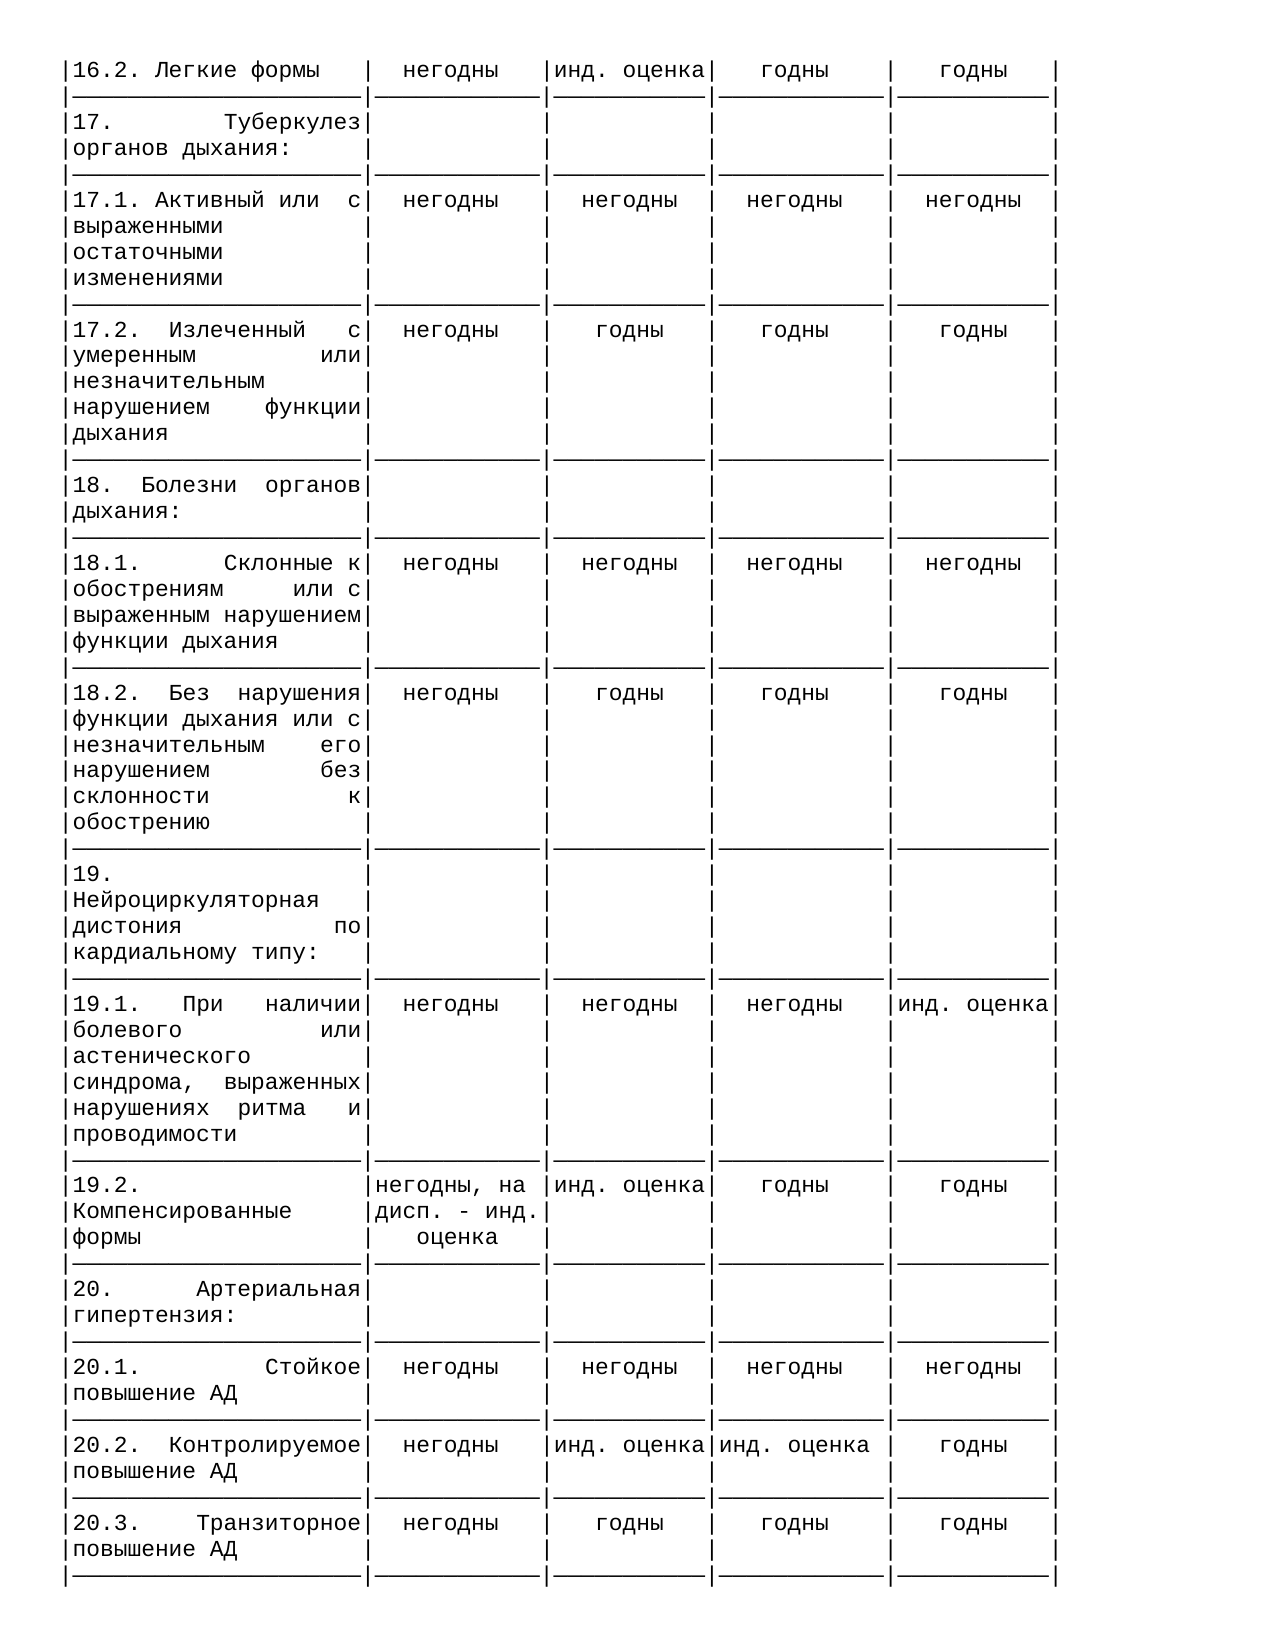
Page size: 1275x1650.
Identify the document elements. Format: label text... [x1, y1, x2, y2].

text |—————————————————————|————————————|———————————|————————————|———————————| [58, 655, 1216, 681]
text |17.2. Излеченный с| негодны | годны | годны | годны | [58, 318, 1216, 344]
text |повышение АД | | | | | [58, 1459, 1216, 1485]
text |—————————————————————|————————————|———————————|————————————|———————————| [58, 1563, 1216, 1589]
text |20.3. Транзиторное| негодны | годны | годны | годны | [58, 1511, 1216, 1537]
text |изменениями | | | | | [58, 266, 1216, 292]
text |проводимости | | | | | [58, 1122, 1216, 1148]
text |функции дыхания или с| | | | | [58, 707, 1216, 733]
text |—————————————————————|————————————|———————————|————————————|———————————| [58, 1148, 1216, 1174]
text |—————————————————————|————————————|———————————|————————————|———————————| [58, 448, 1216, 473]
text |—————————————————————|————————————|———————————|————————————|———————————| [58, 292, 1216, 318]
text |Нейроциркуляторная | | | | | [58, 888, 1216, 914]
text |повышение АД | | | | | [58, 1381, 1216, 1407]
text |астенического | | | | | [58, 1044, 1216, 1070]
text |—————————————————————|————————————|———————————|————————————|———————————| [58, 966, 1216, 992]
text |дистония по| | | | | [58, 914, 1216, 940]
text |18. Болезни органов| | | | | [58, 473, 1216, 499]
text |повышение АД | | | | | [58, 1537, 1216, 1563]
text |дыхания: | | | | | [58, 499, 1216, 525]
text |органов дыхания: | | | | | [58, 136, 1216, 162]
text |нарушениях ритма и| | | | | [58, 1096, 1216, 1122]
text |—————————————————————|————————————|———————————|————————————|———————————| [58, 162, 1216, 188]
text |17.1. Активный или с| негодны | негодны | негодны | негодны | [58, 188, 1216, 214]
text |18.2. Без нарушения| негодны | годны | годны | годны | [58, 681, 1216, 707]
text |гипертензия: | | | | | [58, 1303, 1216, 1329]
text |нарушением без| | | | | [58, 759, 1216, 785]
text |незначительным его| | | | | [58, 733, 1216, 759]
text |20. Артериальная| | | | | [58, 1278, 1216, 1303]
text |—————————————————————|————————————|———————————|————————————|———————————| [58, 1407, 1216, 1433]
text |18.1. Склонные к| негодны | негодны | негодны | негодны | [58, 551, 1216, 577]
text |склонности к| | | | | [58, 785, 1216, 811]
text |выраженными | | | | | [58, 214, 1216, 240]
text |дыхания | | | | | [58, 422, 1216, 448]
text |обострениям или с| | | | | [58, 577, 1216, 603]
text |—————————————————————|————————————|———————————|————————————|———————————| [58, 1485, 1216, 1511]
text |нарушением функции| | | | | [58, 396, 1216, 422]
text |Компенсированные |дисп. - инд.| | | | [58, 1200, 1216, 1226]
text |—————————————————————|————————————|———————————|————————————|———————————| [58, 837, 1216, 863]
text |16.2. Легкие формы | негодны |инд. оценка| годны | годны | [58, 58, 1216, 84]
text |20.2. Контролируемое| негодны |инд. оценка|инд. оценка | годны | [58, 1433, 1216, 1459]
text |незначительным | | | | | [58, 370, 1216, 396]
text |болевого или| | | | | [58, 1018, 1216, 1044]
text |обострению | | | | | [58, 811, 1216, 837]
text |формы | оценка | | | | [58, 1226, 1216, 1252]
text |синдрома, выраженных| | | | | [58, 1070, 1216, 1096]
text |кардиальному типу: | | | | | [58, 940, 1216, 966]
text |19. | | | | | [58, 863, 1216, 888]
text |—————————————————————|————————————|———————————|————————————|———————————| [58, 1329, 1216, 1355]
text |—————————————————————|————————————|———————————|————————————|———————————| [58, 84, 1216, 110]
text |20.1. Стойкое| негодны | негодны | негодны | негодны | [58, 1355, 1216, 1381]
text |17. Туберкулез| | | | | [58, 110, 1216, 136]
text |выраженным нарушением| | | | | [58, 603, 1216, 629]
text |умеренным или| | | | | [58, 344, 1216, 370]
text |функции дыхания | | | | | [58, 629, 1216, 655]
text |19.2. |негодны, на |инд. оценка| годны | годны | [58, 1174, 1216, 1200]
text |остаточными | | | | | [58, 240, 1216, 266]
text |—————————————————————|————————————|———————————|————————————|———————————| [58, 1252, 1216, 1278]
text |19.1. При наличии| негодны | негодны | негодны |инд. оценка| [58, 992, 1216, 1018]
text |—————————————————————|————————————|———————————|————————————|———————————| [58, 525, 1216, 551]
